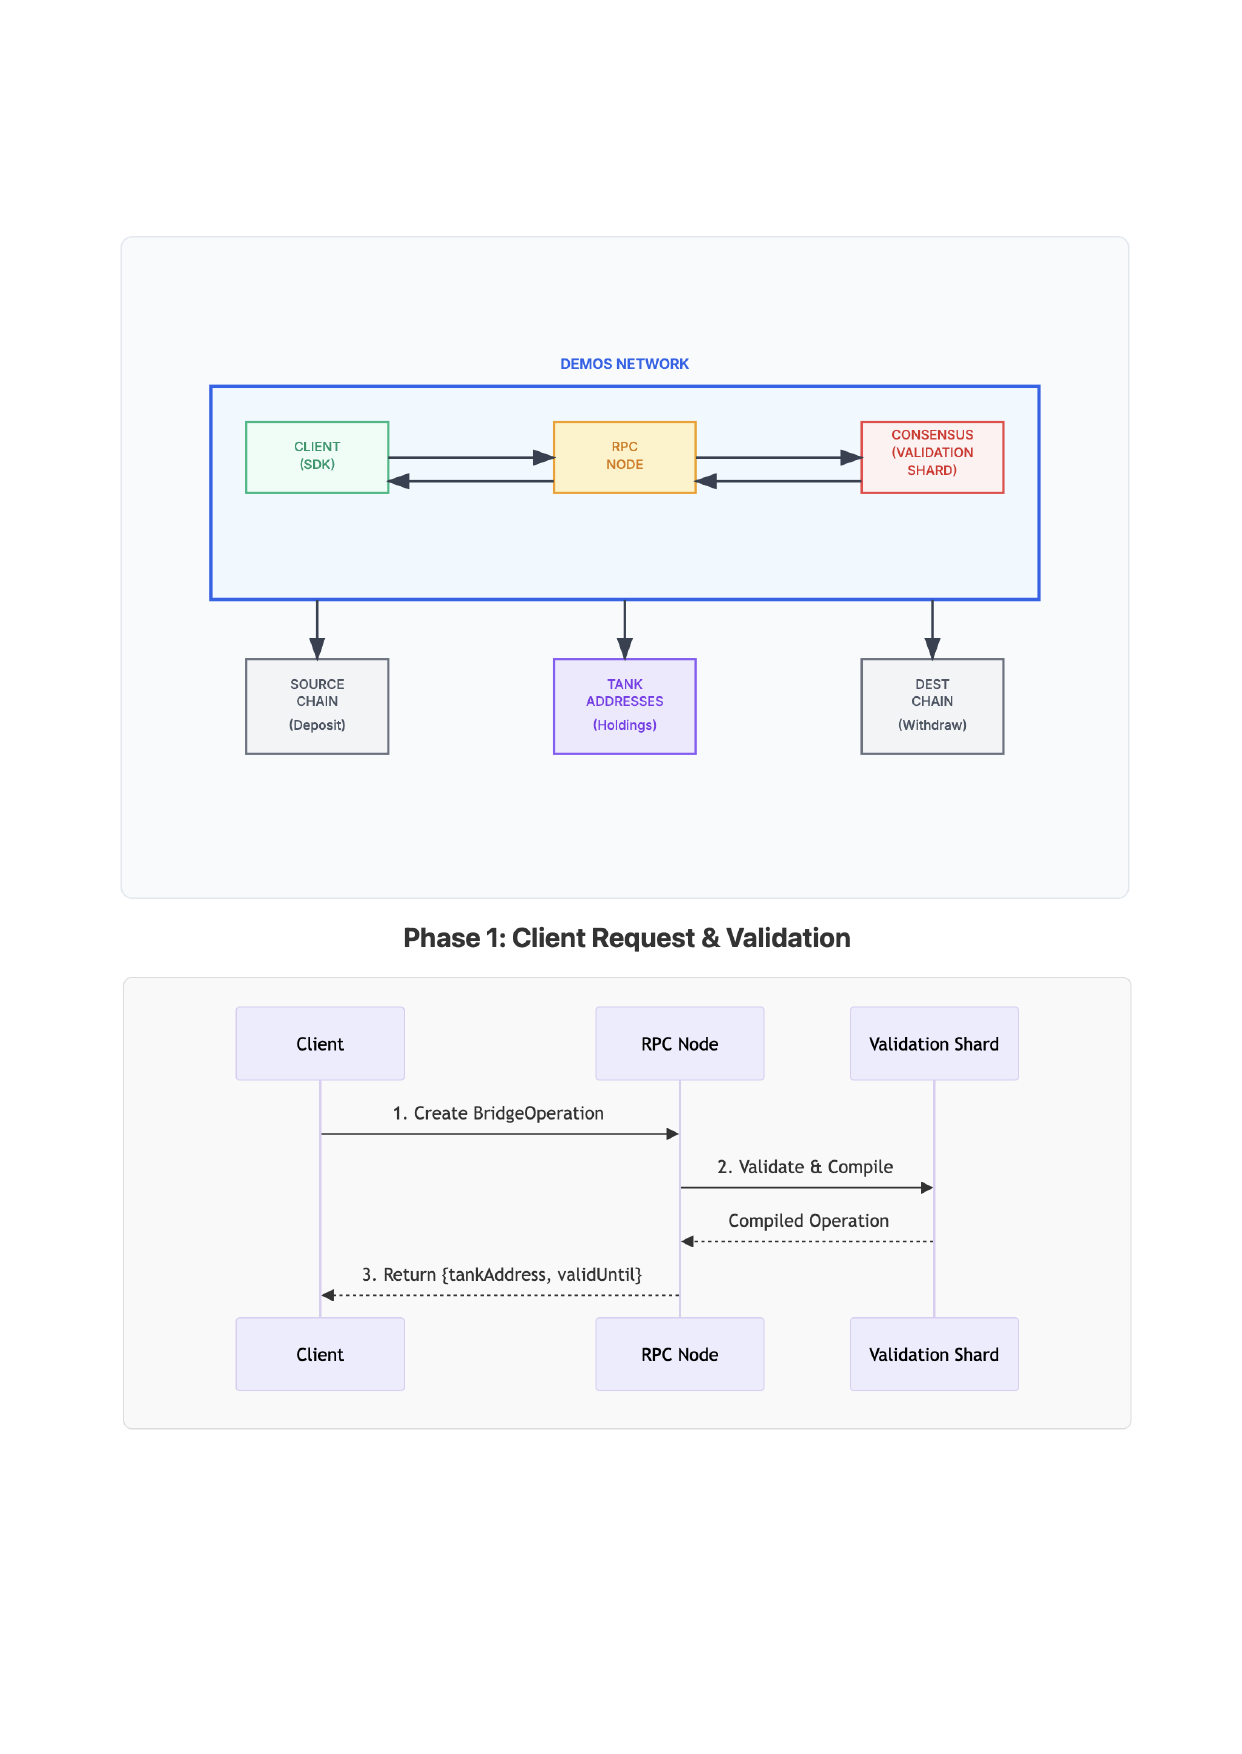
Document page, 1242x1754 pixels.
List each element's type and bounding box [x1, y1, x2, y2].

picture [106, 220, 1147, 1447]
